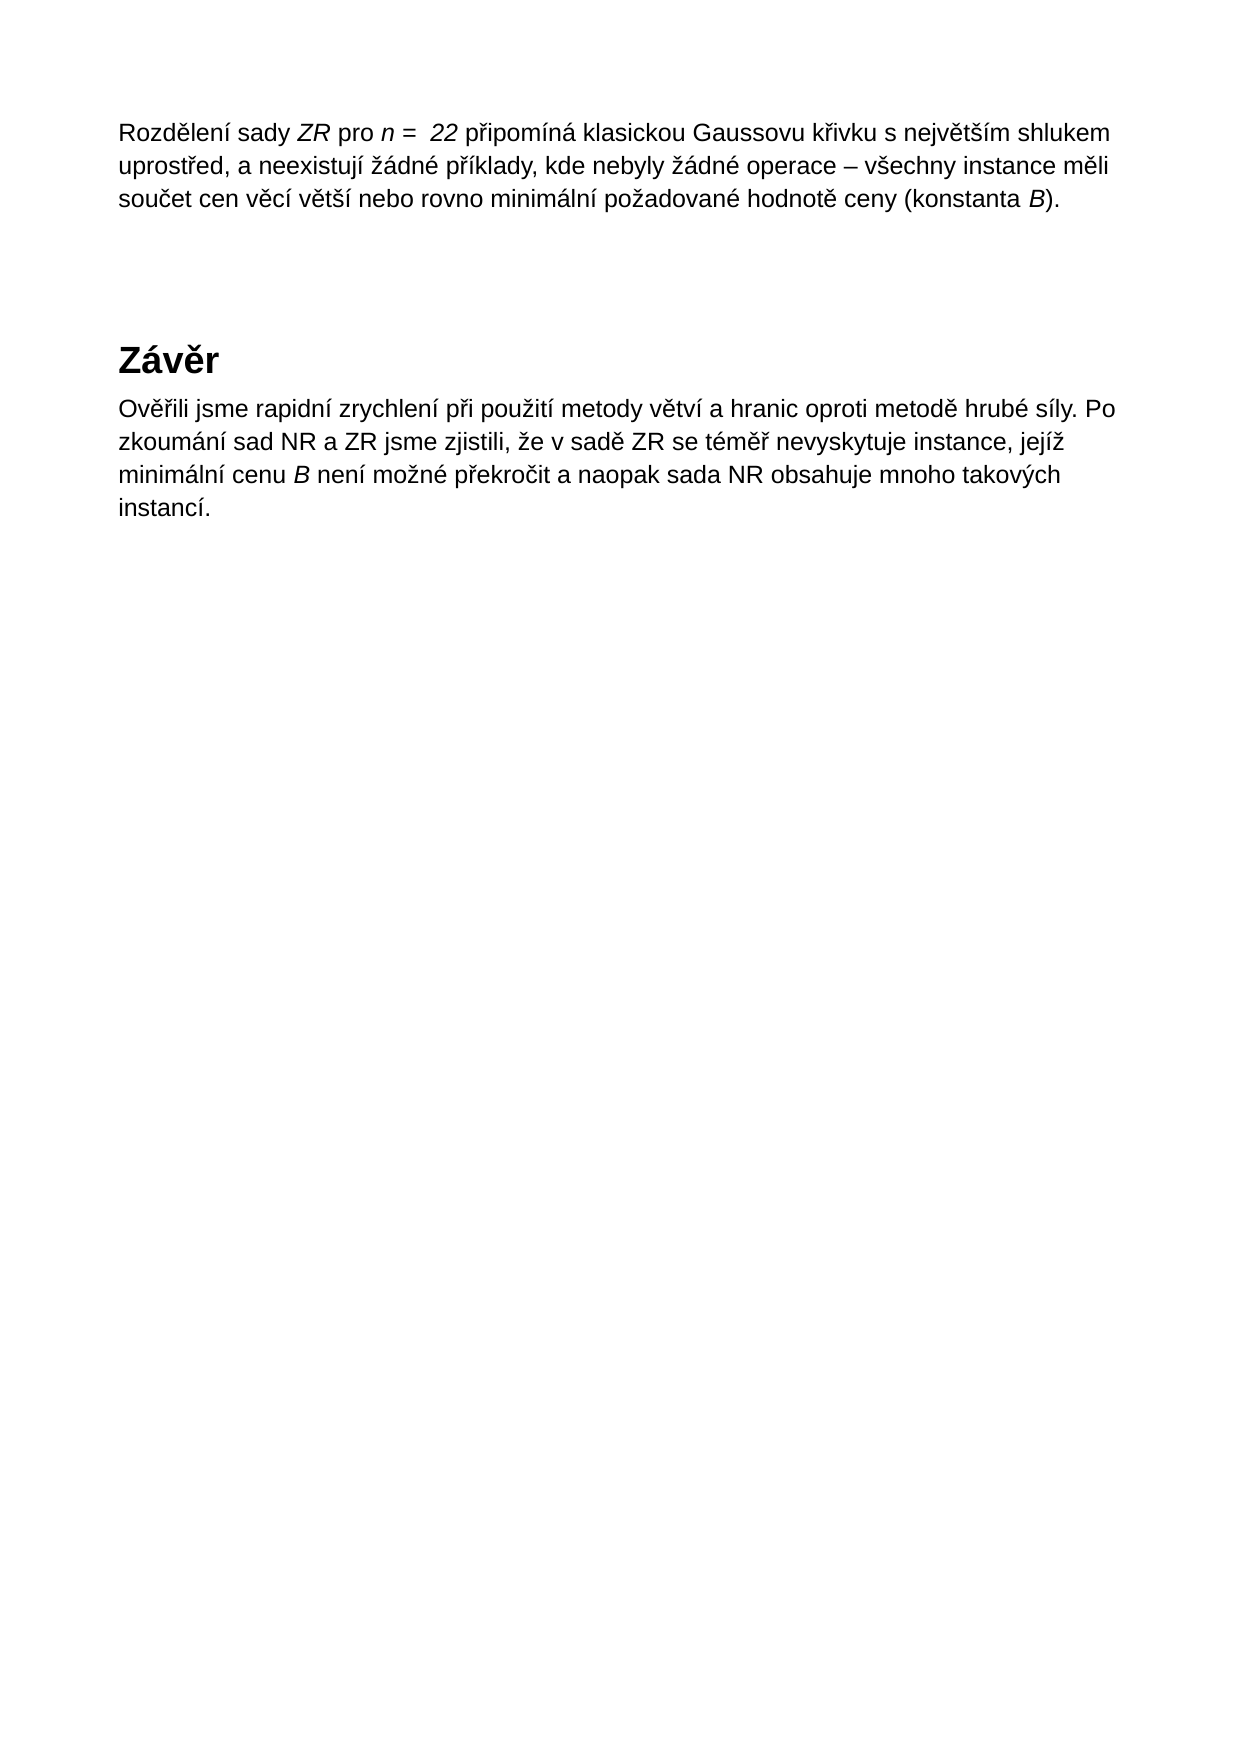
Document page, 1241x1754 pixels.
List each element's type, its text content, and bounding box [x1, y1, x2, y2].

text Rozdělení sady ZR pro n = 22 připomíná klasickou Gaussovu křivku s největším shlukem uprostřed, a neexistují žádné příklady, kde nebyly žádné operace – všechny instance měli součet cen věcí větší nebo rovno minimální požadované hodnotě ceny (konstanta B). [118, 118, 1122, 213]
subtitle Závěr [118, 338, 1122, 382]
text Ověřili jsme rapidní zrychlení při použití metody větví a hranic oproti metodě hrubé síly. Po zkoumání sad NR a ZR jsme zjistili, že v sadě ZR se téměř nevyskytuje instance, jejíž minimální cenu B není možné překročit a naopak sada NR obsahuje mnoho takových instancí. [118, 394, 1122, 522]
